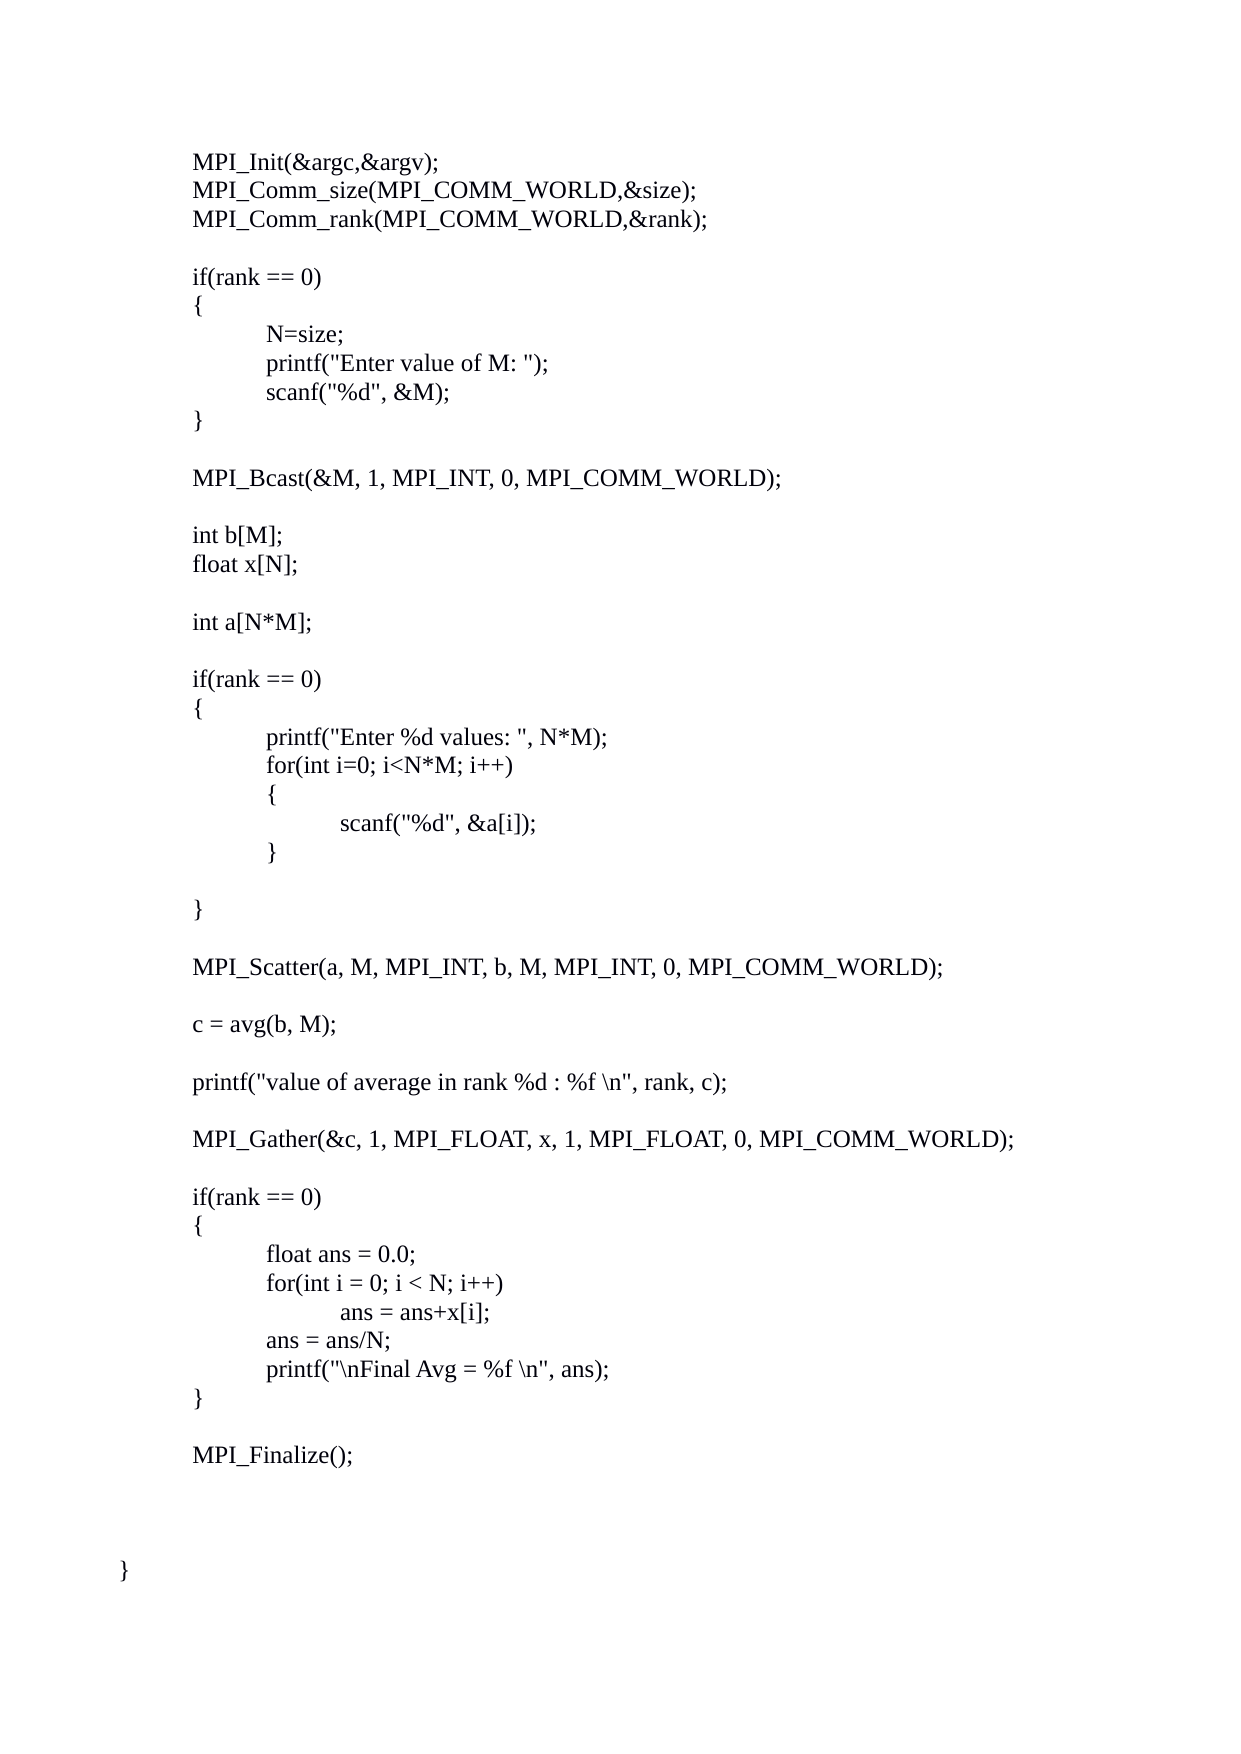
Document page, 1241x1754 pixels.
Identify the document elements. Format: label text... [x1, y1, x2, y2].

text MPI_Comm_size(MPI_COMM_WORLD,&size); [118, 176, 1122, 204]
text float ans = 0.0; [118, 1239, 1122, 1268]
text { [118, 1211, 1122, 1239]
text { [118, 779, 1122, 808]
text scanf("%d", &M); [118, 377, 1122, 406]
text if(rank == 0) [118, 1182, 1122, 1211]
text MPI_Finalize(); [118, 1441, 1122, 1469]
text MPI_Scatter(a, M, MPI_INT, b, M, MPI_INT, 0, MPI_COMM_WORLD); [118, 952, 1122, 981]
text MPI_Bcast(&M, 1, MPI_INT, 0, MPI_COMM_WORLD); [118, 463, 1122, 492]
text printf("Enter %d values: ", N*M); [118, 722, 1122, 751]
text float x[N]; [118, 549, 1122, 578]
text int a[N*M]; [118, 607, 1122, 636]
text N=size; [118, 319, 1122, 348]
text ans = ans/N; [118, 1326, 1122, 1354]
text { [118, 693, 1122, 722]
text for(int i=0; i<N*M; i++) [118, 751, 1122, 779]
text MPI_Gather(&c, 1, MPI_FLOAT, x, 1, MPI_FLOAT, 0, MPI_COMM_WORLD); [118, 1124, 1122, 1153]
text printf("value of average in rank %d : %f \n", rank, c); [118, 1067, 1122, 1096]
text } [118, 894, 1122, 923]
text for(int i = 0; i < N; i++) [118, 1268, 1122, 1297]
text ans = ans+x[i]; [118, 1297, 1122, 1326]
text MPI_Init(&argc,&argv); [118, 147, 1122, 176]
text } [118, 837, 1122, 866]
text } [118, 1556, 1122, 1584]
text if(rank == 0) [118, 262, 1122, 291]
text if(rank == 0) [118, 664, 1122, 693]
text scanf("%d", &a[i]); [118, 808, 1122, 837]
text } [118, 1383, 1122, 1412]
text MPI_Comm_rank(MPI_COMM_WORLD,&rank); [118, 204, 1122, 233]
text printf("\nFinal Avg = %f \n", ans); [118, 1354, 1122, 1383]
text } [118, 406, 1122, 434]
text printf("Enter value of M: "); [118, 348, 1122, 377]
text { [118, 291, 1122, 319]
text c = avg(b, M); [118, 1009, 1122, 1038]
text int b[M]; [118, 521, 1122, 549]
